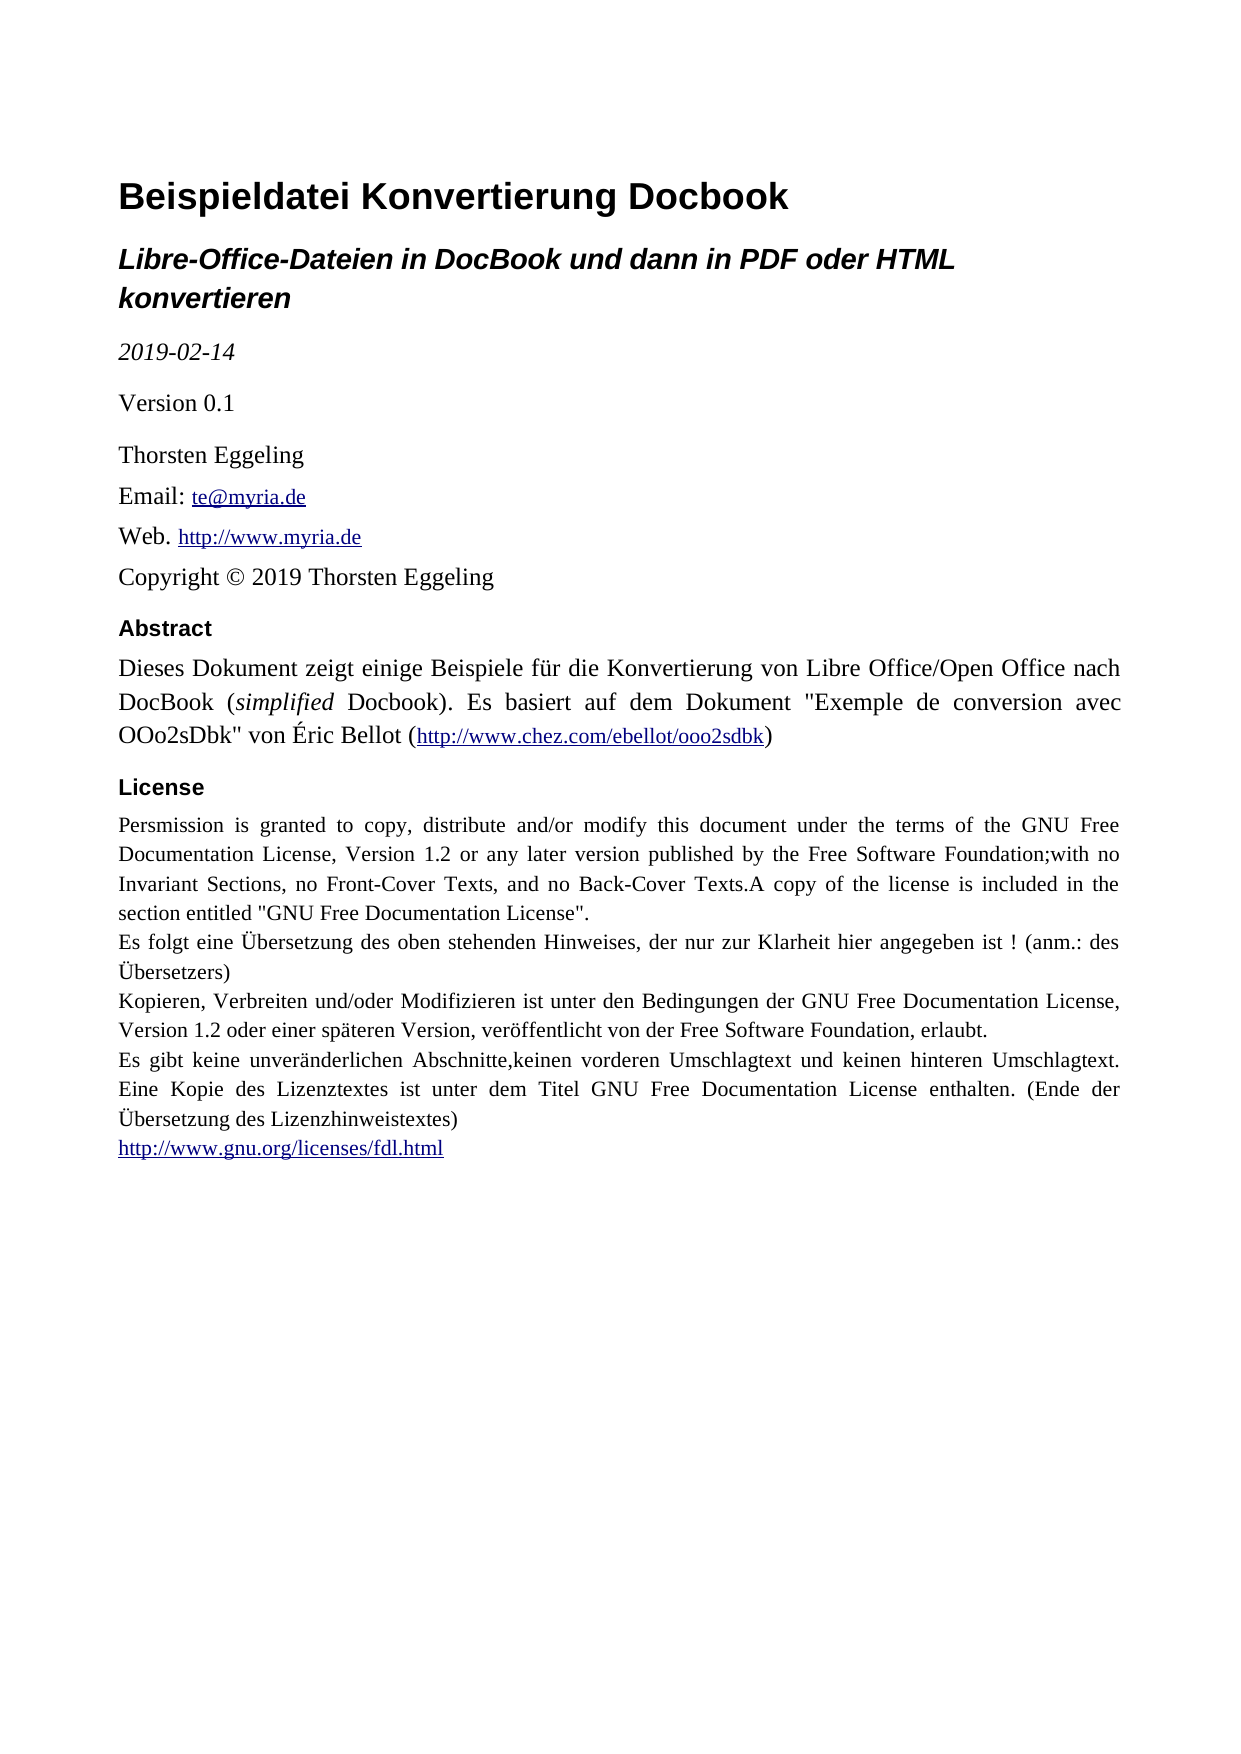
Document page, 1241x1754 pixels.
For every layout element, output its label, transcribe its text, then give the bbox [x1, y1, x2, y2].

text 2019-02-14 [118, 338, 1122, 366]
subtitle Libre-Office-Dateien in DocBook und dann in PDF oder HTML konvertieren [118, 243, 1122, 314]
text Persmission is granted to copy, distribute and/or modify this document under the terms of the GNU Free Documentation License, Version 1.2 or any later version published by the Free Software Foundation;with no Invariant Sections, no Front-Cover Texts, and no Back-Cover Texts.A copy of the license is included in the section entitled "GNU Free Documentation License". Es folgt eine Übersetzung des oben stehenden Hinweises, der nur zur Klarheit hier angegeben ist ! (anm.: des Übersetzers) Kopieren, Verbreiten und/oder Modifizieren ist unter den Bedingungen der GNU Free Documentation License, Version 1.2 oder einer späteren Version, veröffentlicht von der Free Software Foundation, erlaubt. Es gibt keine unveränderlichen Abschnitte,keinen vorderen Umschlagtext und keinen hinteren Umschlagtext. Eine Kopie des Lizenztextes ist unter dem Titel GNU Free Documentation License enthalten. (Ende der Übersetzung des Lizenzhinweistextes) [118, 813, 1122, 1131]
text Web. http://www.myria.de [118, 522, 1122, 550]
text Thorsten Eggeling [118, 441, 1122, 469]
text Email: te@myria.de [118, 482, 1122, 509]
text Version 0.1 [118, 389, 1122, 417]
title Beispieldatei Konvertierung Docbook [118, 176, 1122, 218]
text http://www.gnu.org/licenses/fdl.html [118, 1136, 1122, 1160]
subtitle License [118, 774, 1122, 800]
text Copyright © 2019 Thorsten Eggeling [118, 563, 1122, 591]
text Dieses Dokument zeigt einige Beispiele für die Konvertierung von Libre Office/Open Office nach DocBook (simplified Docbook). Es basiert auf dem Dokument "Exemple de conversion avec OOo2sDbk" von Éric Bellot (http://www.chez.com/ebellot/ooo2sdbk) [118, 654, 1122, 749]
subtitle Abstract [118, 616, 1122, 642]
